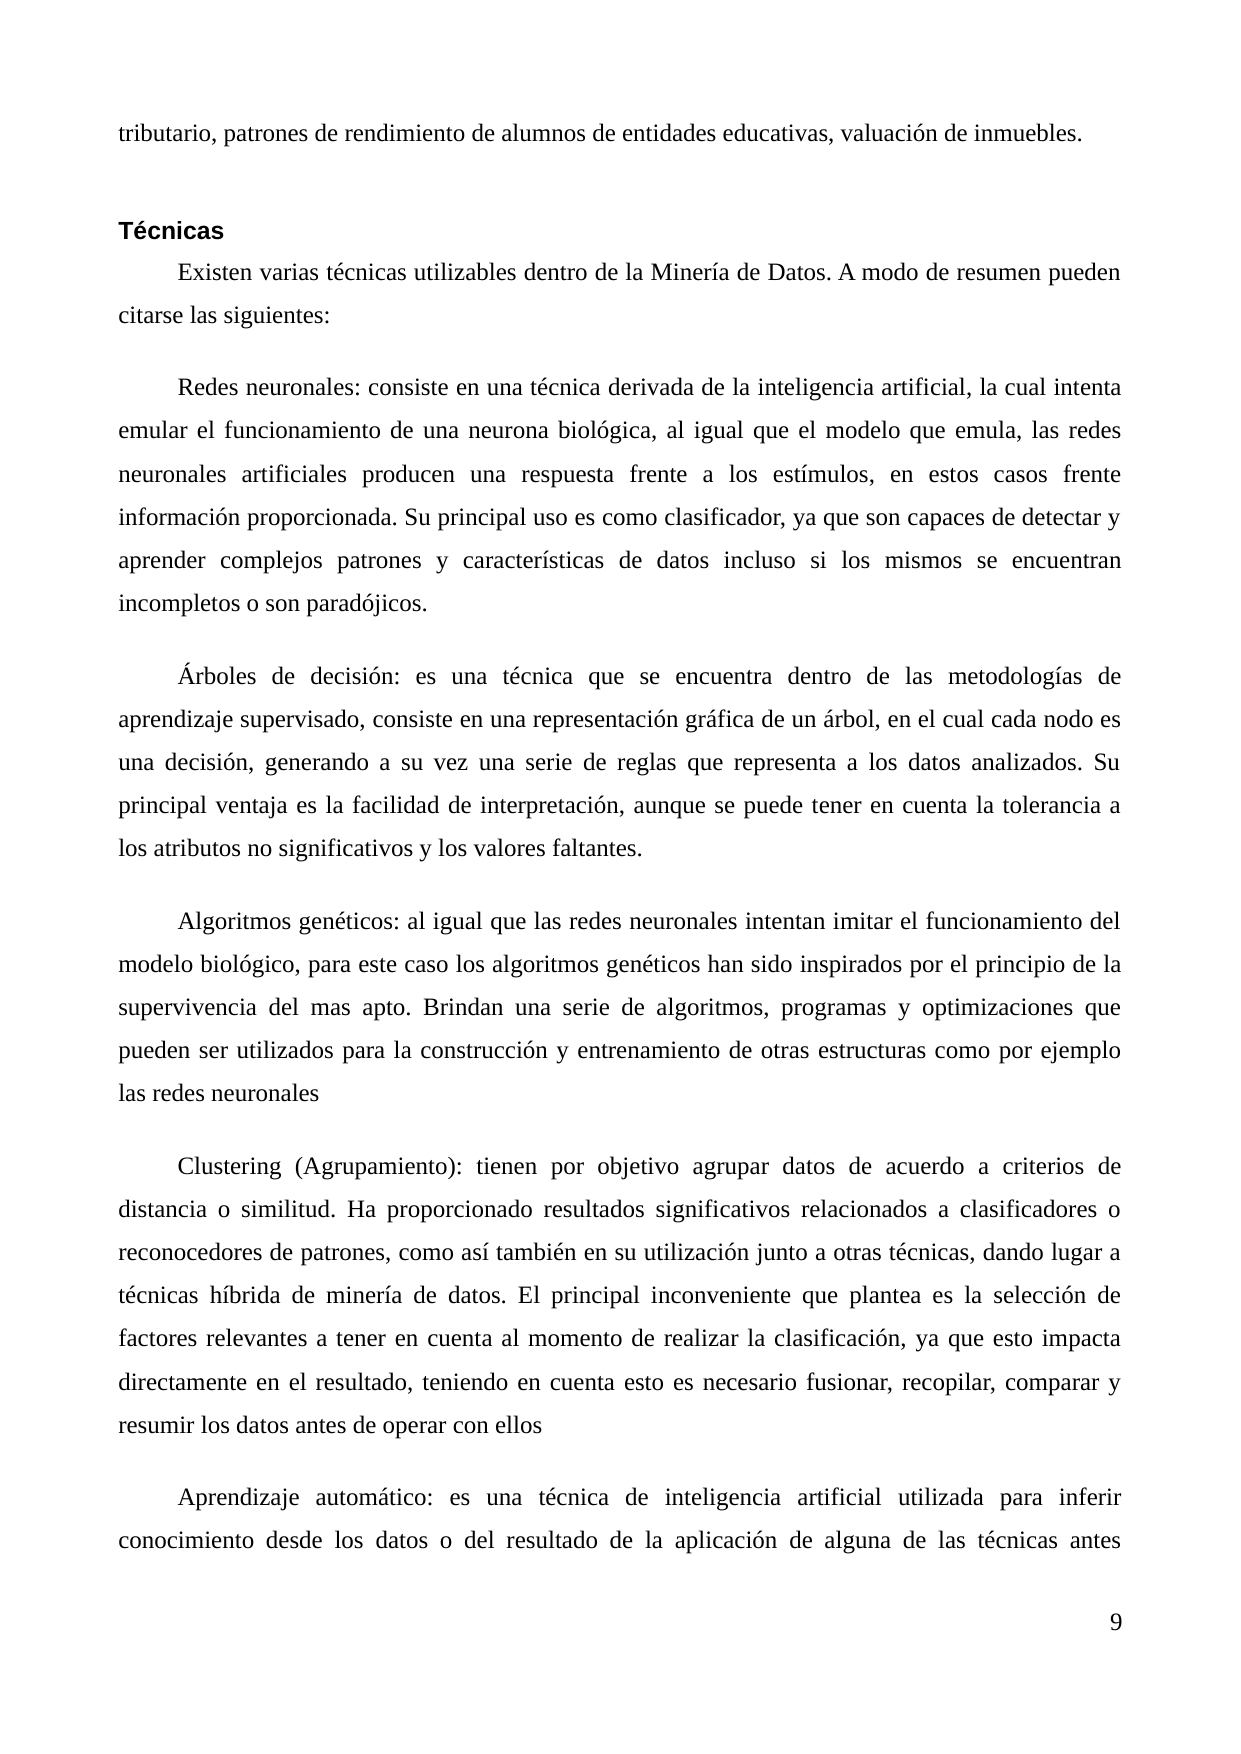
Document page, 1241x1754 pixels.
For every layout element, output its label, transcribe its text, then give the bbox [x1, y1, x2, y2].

text Algoritmos genéticos: al igual que las redes neuronales intentan imitar el funcionamiento del modelo biológico, para este caso los algoritmos genéticos han sido inspirados por el principio de la supervivencia del mas apto. Brindan una serie de algoritmos, programas y optimizaciones que pueden ser utilizados para la construcción y entrenamiento de otras estructuras como por ejemplo las redes neuronales [118, 906, 1122, 1107]
text Existen varias técnicas utilizables dentro de la Minería de Datos. A modo de resumen pueden citarse las siguientes: [118, 257, 1122, 329]
text tributario, patrones de rendimiento de alumnos de entidades educativas, valuación de inmuebles. [118, 118, 1122, 147]
subtitle Técnicas [118, 216, 1122, 244]
text Redes neuronales: consiste en una técnica derivada de la inteligencia artificial, la cual intenta emular el funcionamiento de una neurona biológica, al igual que el modelo que emula, las redes neuronales artificiales producen una respuesta frente a los estímulos, en estos casos frente información proporcionada. Su principal uso es como clasificador, ya que son capaces de detectar y aprender complejos patrones y características de datos incluso si los mismos se encuentran incompletos o son paradójicos. [118, 372, 1122, 617]
text Árboles de decisión: es una técnica que se encuentra dentro de las metodologías de aprendizaje supervisado, consiste en una representación gráfica de un árbol, en el cual cada nodo es una decisión, generando a su vez una serie de reglas que representa a los datos analizados. Su principal ventaja es la facilidad de interpretación, aunque se puede tener en cuenta la tolerancia a los atributos no significativos y los valores faltantes. [118, 661, 1122, 862]
text Clustering (Agrupamiento): tienen por objetivo agrupar datos de acuerdo a criterios de distancia o similitud. Ha proporcionado resultados significativos relacionados a clasificadores o reconocedores de patrones, como así también en su utilización junto a otras técnicas, dando lugar a técnicas híbrida de minería de datos. El principal inconveniente que plantea es la selección de factores relevantes a tener en cuenta al momento de realizar la clasificación, ya que esto impacta directamente en el resultado, teniendo en cuenta esto es necesario fusionar, recopilar, comparar y resumir los datos antes de operar con ellos [118, 1151, 1122, 1438]
text Aprendizaje automático: es una técnica de inteligencia artificial utilizada para inferir conocimiento desde los datos o del resultado de la aplicación de alguna de las técnicas antes [118, 1482, 1122, 1554]
